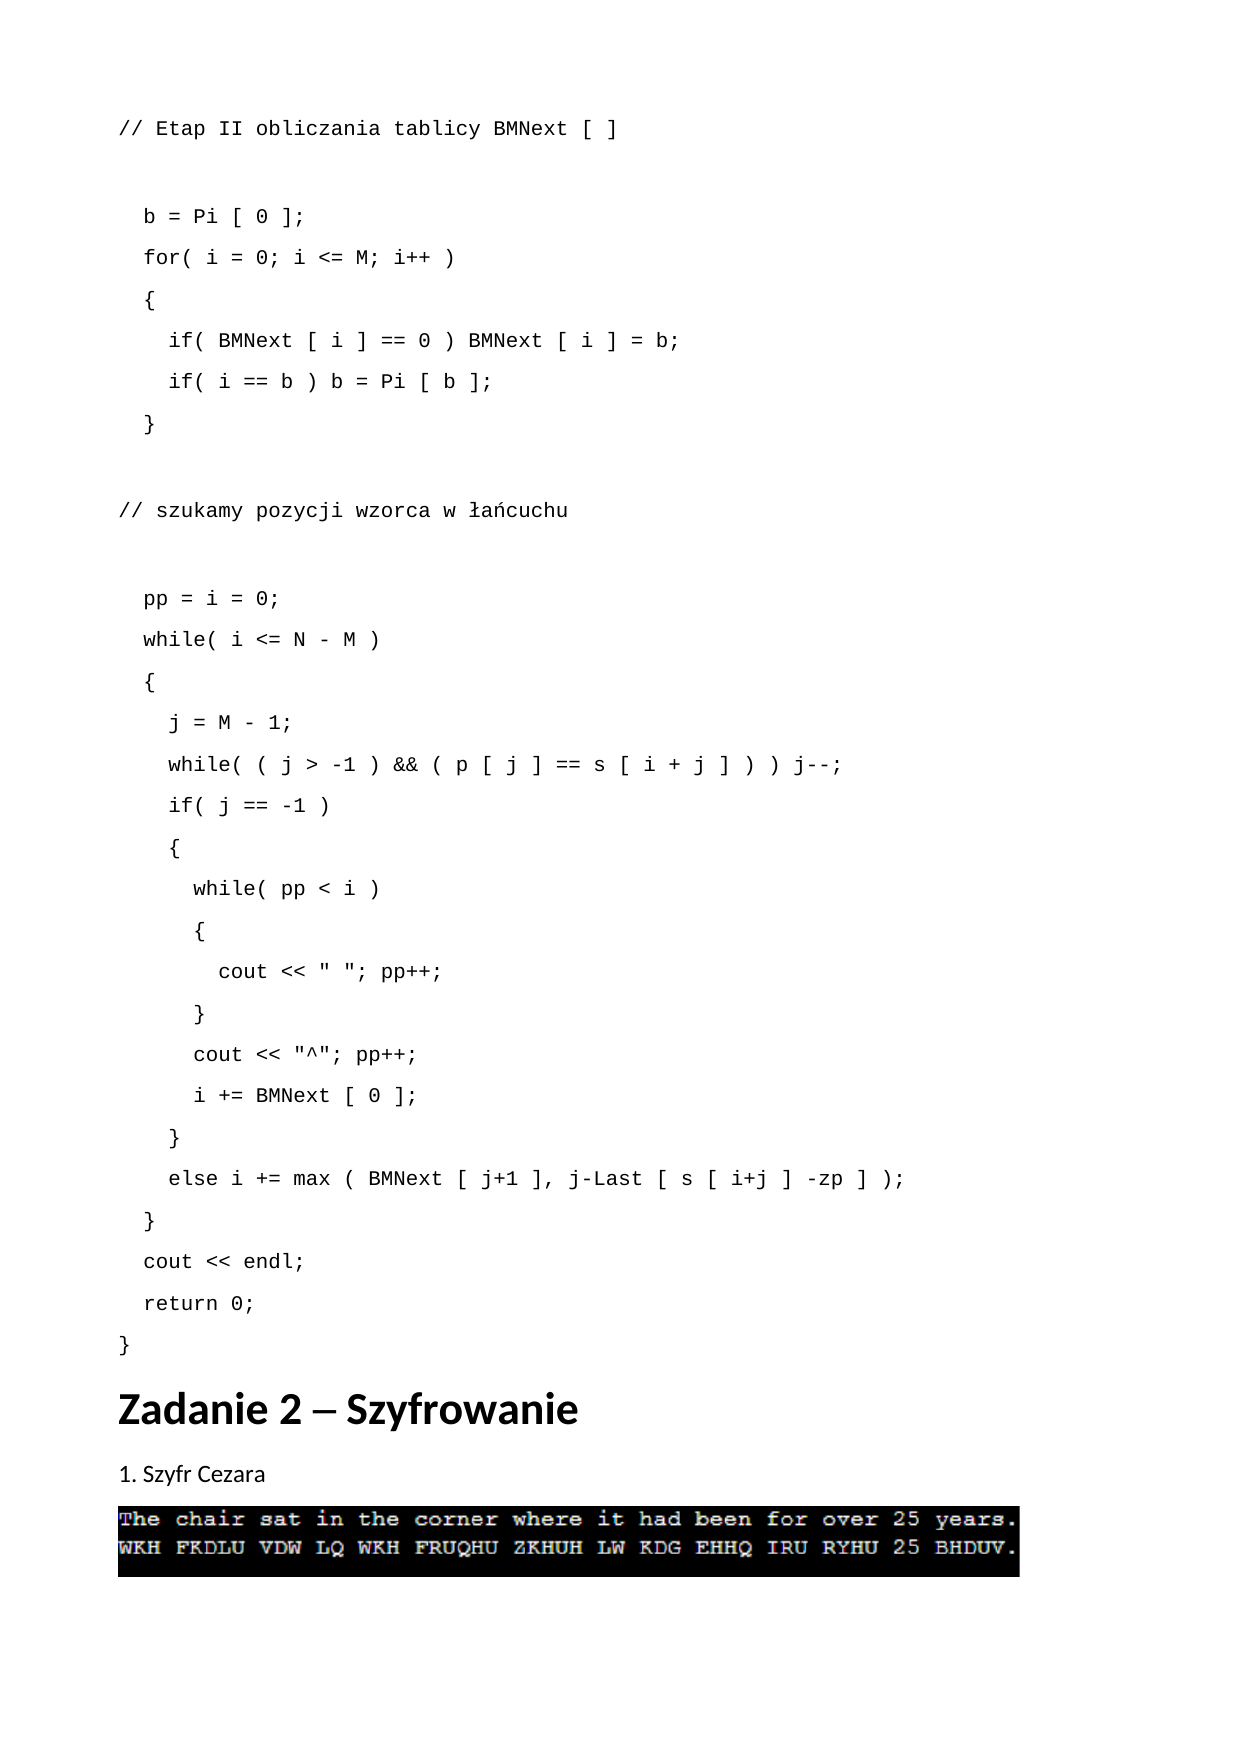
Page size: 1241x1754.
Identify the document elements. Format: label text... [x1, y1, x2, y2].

text } [118, 1002, 1122, 1026]
text while( ( j > -1 ) && ( p [ j ] == s [ i + j ] ) ) j--; [118, 754, 1122, 777]
text b = Pi [ 0 ]; [118, 206, 1122, 229]
text // szukamy pozycji wzorca w łańcuchu [118, 500, 1122, 524]
text while( pp < i ) [118, 878, 1122, 902]
text Zadanie 2 – Szyfrowanie [118, 1376, 1122, 1438]
text cout << " "; pp++; [118, 961, 1122, 985]
text 1. Szyfr Cezara [118, 1458, 1122, 1488]
text j = M - 1; [118, 712, 1122, 736]
text pp = i = 0; [118, 588, 1122, 612]
text if( i == b ) b = Pi [ b ]; [118, 371, 1122, 395]
text // Etap II obliczania tablicy BMNext [ ] [118, 118, 1122, 142]
text { [118, 288, 1122, 312]
text { [118, 671, 1122, 694]
text if( j == -1 ) [118, 795, 1122, 819]
text } [118, 1210, 1122, 1233]
text for( i = 0; i <= M; i++ ) [118, 247, 1122, 271]
text while( i <= N - M ) [118, 629, 1122, 653]
text if( BMNext [ i ] == 0 ) BMNext [ i ] = b; [118, 330, 1122, 354]
text i += BMNext [ 0 ]; [118, 1085, 1122, 1109]
text else i += max ( BMNext [ j+1 ], j-Last [ s [ i+j ] -zp ] ); [118, 1168, 1122, 1192]
text } [118, 1334, 1122, 1358]
text { [118, 919, 1122, 943]
text return 0; [118, 1293, 1122, 1316]
text { [118, 837, 1122, 860]
text cout << endl; [118, 1251, 1122, 1275]
text } [118, 413, 1122, 437]
text } [118, 1127, 1122, 1151]
text cout << "^"; pp++; [118, 1044, 1122, 1068]
